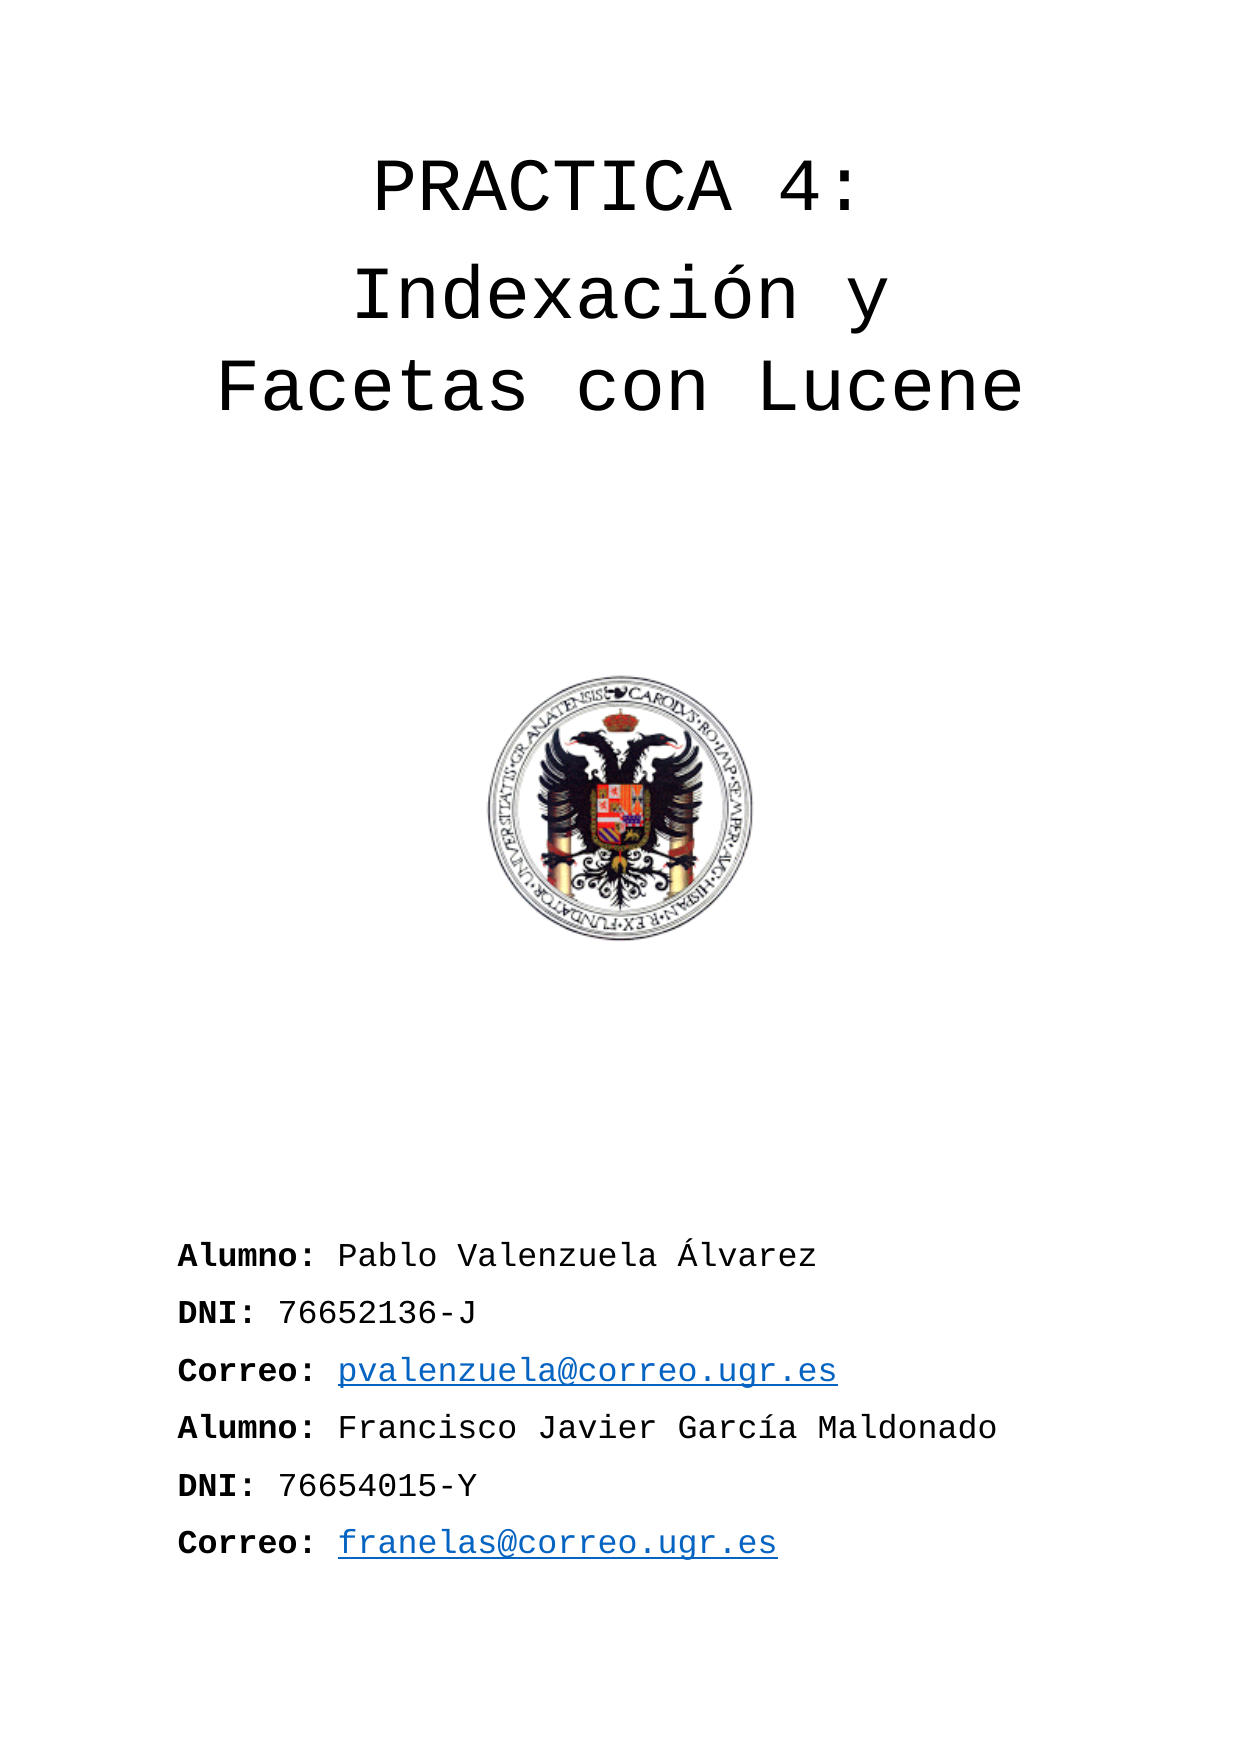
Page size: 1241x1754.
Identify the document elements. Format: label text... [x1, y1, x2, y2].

text Alumno: Pablo Valenzuela Álvarez [177, 1238, 1063, 1276]
text DNI: 76652136-J [177, 1296, 1063, 1333]
text DNI: 76654015-Y [177, 1468, 1063, 1506]
text Correo: pvalenzuela@correo.ugr.es [177, 1353, 1063, 1391]
text PRACTICA 4: [177, 148, 1063, 233]
text Alumno: Francisco Javier García Maldonado [177, 1411, 1063, 1448]
text Correo: franelas@correo.ugr.es [177, 1526, 1063, 1563]
text Indexación y Facetas con Lucene [177, 256, 1063, 433]
picture [484, 673, 757, 945]
